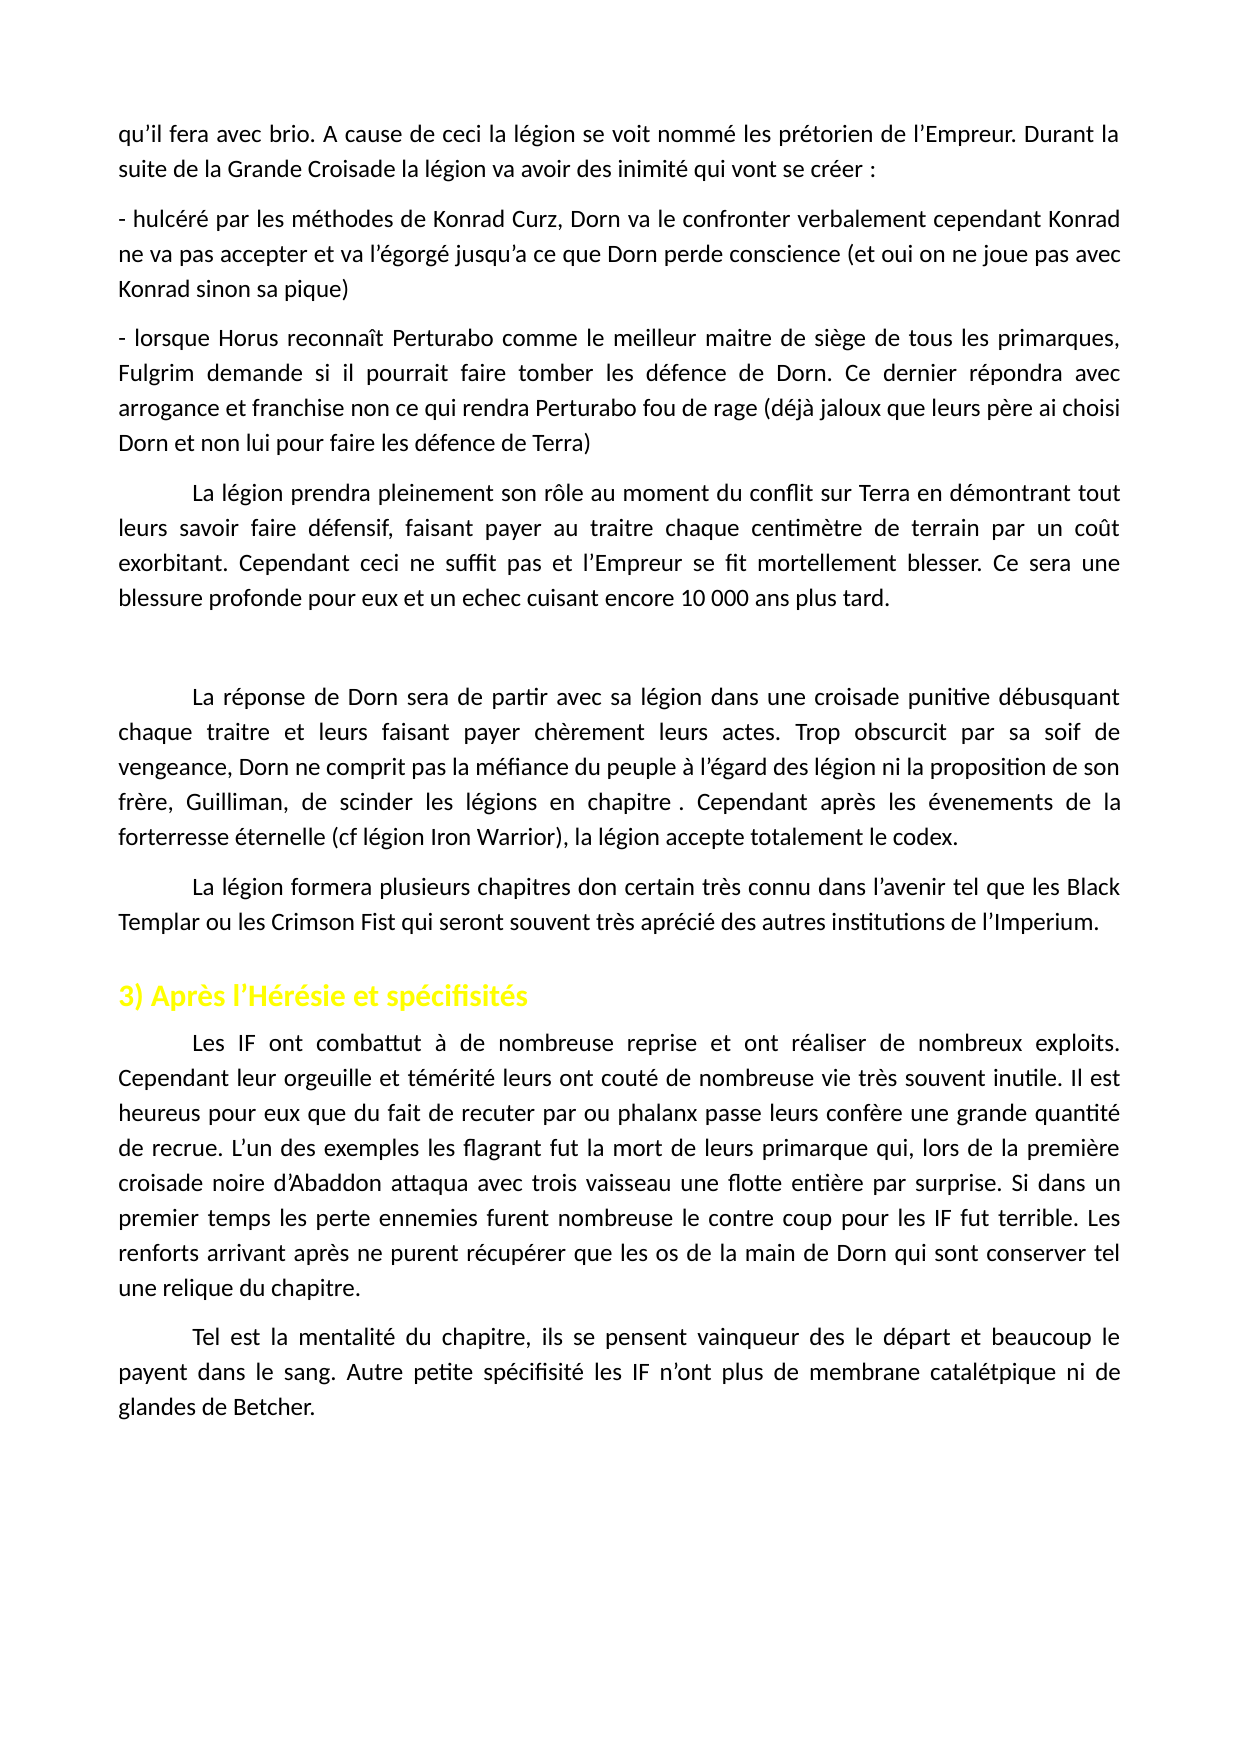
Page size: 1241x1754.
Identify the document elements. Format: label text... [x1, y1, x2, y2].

text Tel est la mentalité du chapitre, ils se pensent vainqueur des le départ et beaucoup le payent dans le sang. Autre petite spécifisité les IF n’ont plus de membrane catalétpique ni de glandes de Betcher. [118, 1321, 1122, 1422]
subtitle 3) Après l’Hérésie et spécifisités [118, 976, 1122, 1014]
text La réponse de Dorn sera de partir avec sa légion dans une croisade punitive débusquant chaque traitre et leurs faisant payer chèrement leurs actes. Trop obscurcit par sa soif de vengeance, Dorn ne comprit pas la méfiance du peuple à l’égard des légion ni la proposition de son frère, Guilliman, de scinder les légions en chapitre . Cependant après les évenements de la forterresse éternelle (cf légion Iron Warrior), la légion accepte totalement le codex. [118, 681, 1122, 852]
text qu’il fera avec brio. A cause de ceci la légion se voit nommé les prétorien de l’Empreur. Durant la suite de la Grande Croisade la légion va avoir des inimité qui vont se créer : [118, 118, 1122, 184]
text - hulcéré par les méthodes de Konrad Curz, Dorn va le confronter verbalement cependant Konrad ne va pas accepter et va l’égorgé jusqu’a ce que Dorn perde conscience (et oui on ne joue pas avec Konrad sinon sa pique) [118, 203, 1122, 303]
text La légion formera plusieurs chapitres don certain très connu dans l’avenir tel que les Black Templar ou les Crimson Fist qui seront souvent très aprécié des autres institutions de l’Imperium. [118, 871, 1122, 936]
text La légion prendra pleinement son rôle au moment du conflit sur Terra en démontrant tout leurs savoir faire défensif, faisant payer au traitre chaque centimètre de terrain par un coût exorbitant. Cependant ceci ne suffit pas et l’Empreur se fit mortellement blesser. Ce sera une blessure profonde pour eux et un echec cuisant encore 10 000 ans plus tard. [118, 477, 1122, 612]
text Les IF ont combattut à de nombreuse reprise et ont réaliser de nombreux exploits. Cependant leur orgeuille et témérité leurs ont couté de nombreuse vie très souvent inutile. Il est heureus pour eux que du fait de recuter par ou phalanx passe leurs confère une grande quantité de recrue. L’un des exemples les flagrant fut la mort de leurs primarque qui, lors de la première croisade noire d’Abaddon attaqua avec trois vaisseau une flotte entière par surprise. Si dans un premier temps les perte ennemies furent nombreuse le contre coup pour les IF fut terrible. Les renforts arrivant après ne purent récupérer que les os de la main de Dorn qui sont conserver tel une relique du chapitre. [118, 1027, 1122, 1302]
text - lorsque Horus reconnaît Perturabo comme le meilleur maitre de siège de tous les primarques, Fulgrim demande si il pourrait faire tomber les défence de Dorn. Ce dernier répondra avec arrogance et franchise non ce qui rendra Perturabo fou de rage (déjà jaloux que leurs père ai choisi Dorn et non lui pour faire les défence de Terra) [118, 322, 1122, 458]
